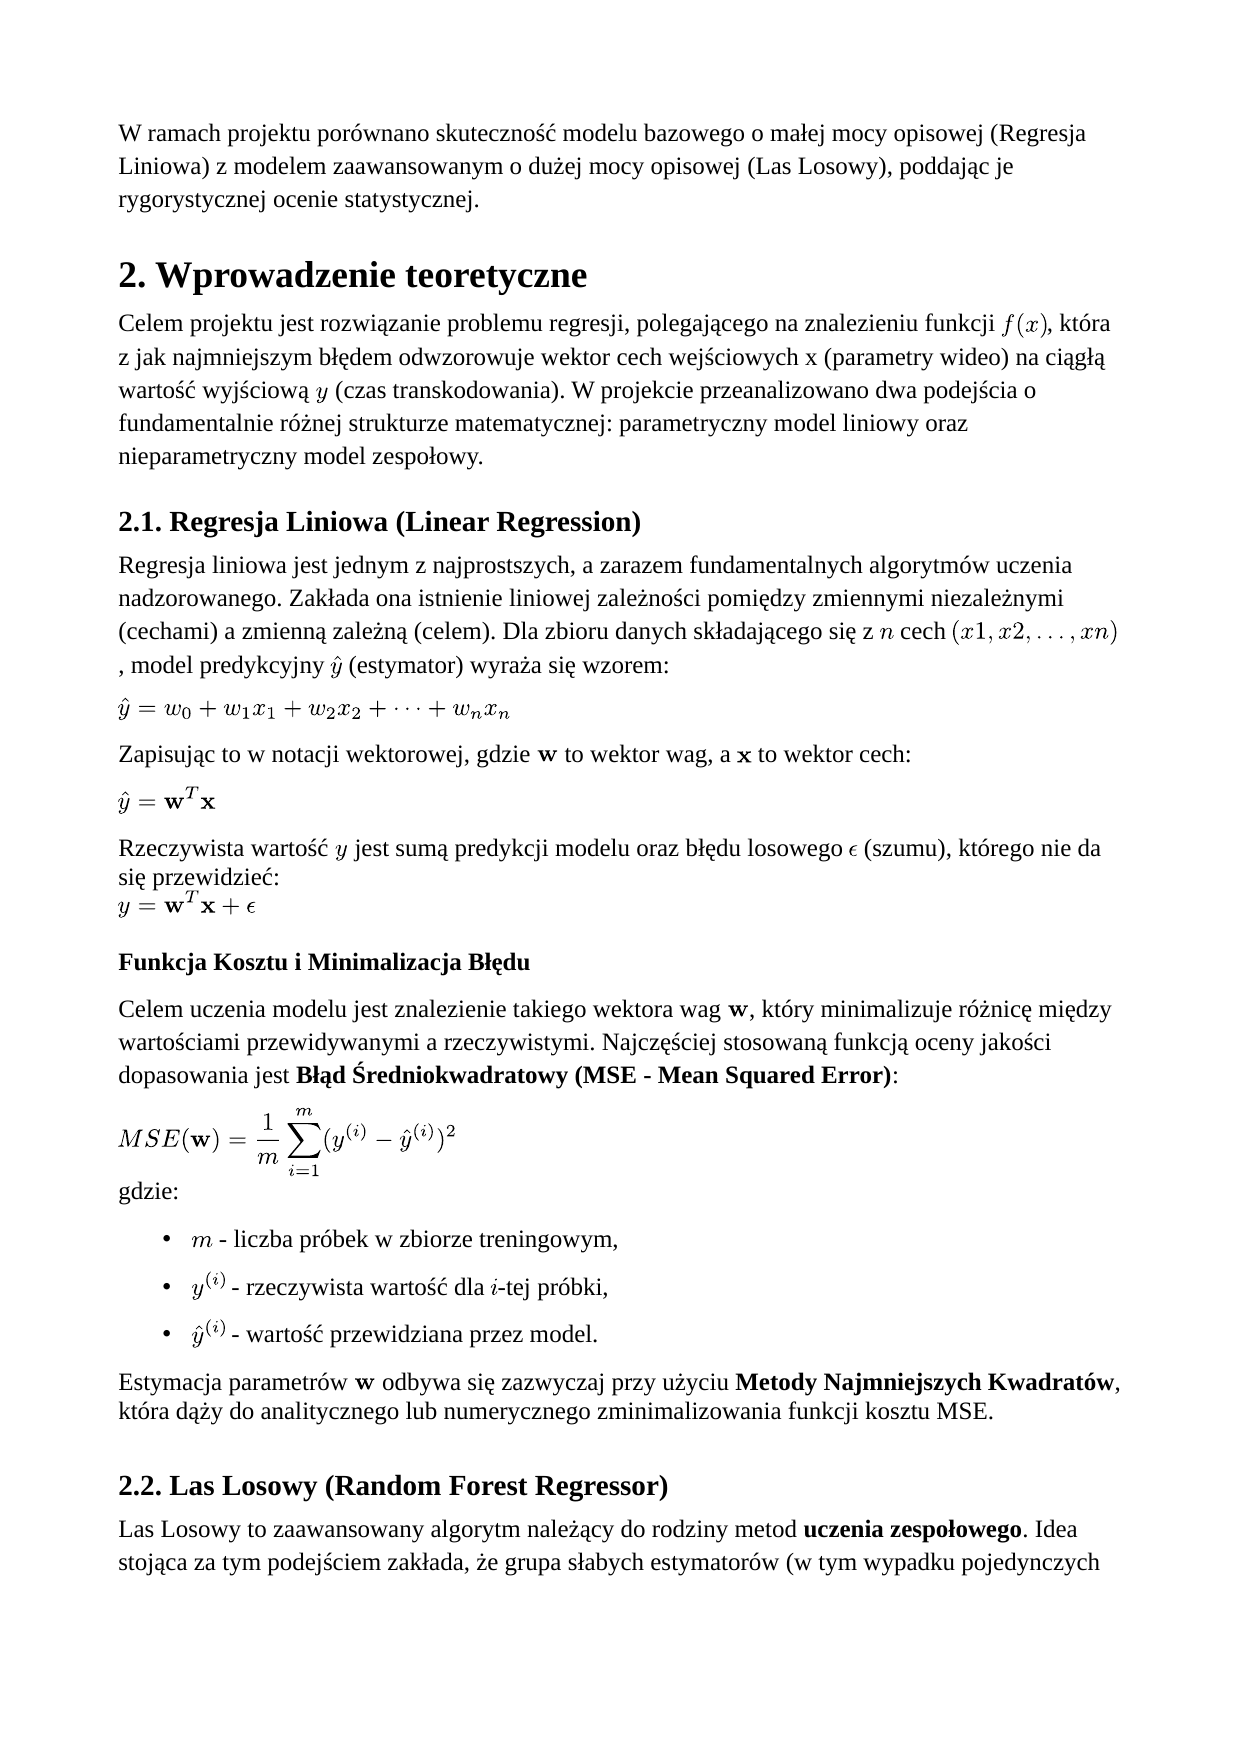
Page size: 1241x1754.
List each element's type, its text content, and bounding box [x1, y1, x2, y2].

list - rzeczywista wartość dla -tej próbki, [162, 1272, 1122, 1301]
text Estymacja parametrów odbywa się zazwyczaj przy użyciu Metody Najmniejszych Kwadratów, która dąży do analitycznego lub numerycznego zminimalizowania funkcji kosztu MSE. [118, 1367, 1122, 1425]
subtitle 2. Wprowadzenie teoretyczne [118, 253, 1122, 296]
list - wartość przewidziana przez model. [162, 1319, 209, 1348]
list - liczba próbek w zbiorze treningowym, [162, 1224, 1122, 1253]
text Funkcja Kosztu i Minimalizacja Błędu [118, 947, 1122, 975]
text Celem projektu jest rozwiązanie problemu regresji, polegającego na znalezieniu funkcji , która z jak najmniejszym błędem odwzorowuje wektor cech wejściowych x (parametry wideo) na ciągłą wartość wyjściową (czas transkodowania). W projekcie przeanalizowano dwa podejścia o fundamentalnie różnej strukturze matematycznej: parametryczny model liniowy oraz nieparametryczny model zespołowy. [118, 308, 1122, 470]
text gdzie: [118, 1176, 1122, 1205]
text Celem uczenia modelu jest znalezienie takiego wektora wag , który minimalizuje różnicę między wartościami przewidywanymi a rzeczywistymi. Najczęściej stosowaną funkcją oceny jakości dopasowania jest Błąd Średniokwadratowy (MSE - Mean Squared Error): [118, 994, 1122, 1089]
list - wartość przewidziana przez model. [197, 1319, 1122, 1348]
text W ramach projektu porównano skuteczność modelu bazowego o małej mocy opisowej (Regresja Liniowa) z modelem zaawansowanym o dużej mocy opisowej (Las Losowy), poddając je rygorystycznej ocenie statystycznej. [118, 118, 1122, 213]
subtitle 2.1. Regresja Liniowa (Linear Regression) [118, 504, 1122, 537]
text Rzeczywista wartość jest sumą predykcji modelu oraz błędu losowego (szumu), którego nie da się przewidzieć: [118, 833, 1122, 891]
text Zapisując to w notacji wektorowej, gdzie to wektor wag, a to wektor cech: [118, 739, 1122, 768]
text Regresja liniowa jest jednym z najprostszych, a zarazem fundamentalnych algorytmów uczenia nadzorowanego. Zakłada ona istnienie liniowej zależności pomiędzy zmiennymi niezależnymi (cechami) a zmienną zależną (celem). Dla zbioru danych składającego się z cech , model predykcyjny (estymator) wyraża się wzorem: [118, 550, 1122, 679]
subtitle 2.2. Las Losowy (Random Forest Regressor) [118, 1468, 1122, 1502]
text Las Losowy to zaawansowany algorytm należący do rodziny metod uczenia zespołowego. Idea stojąca za tym podejściem zakłada, że grupa słabych estymatorów (w tym wypadku pojedynczych [118, 1514, 1122, 1576]
